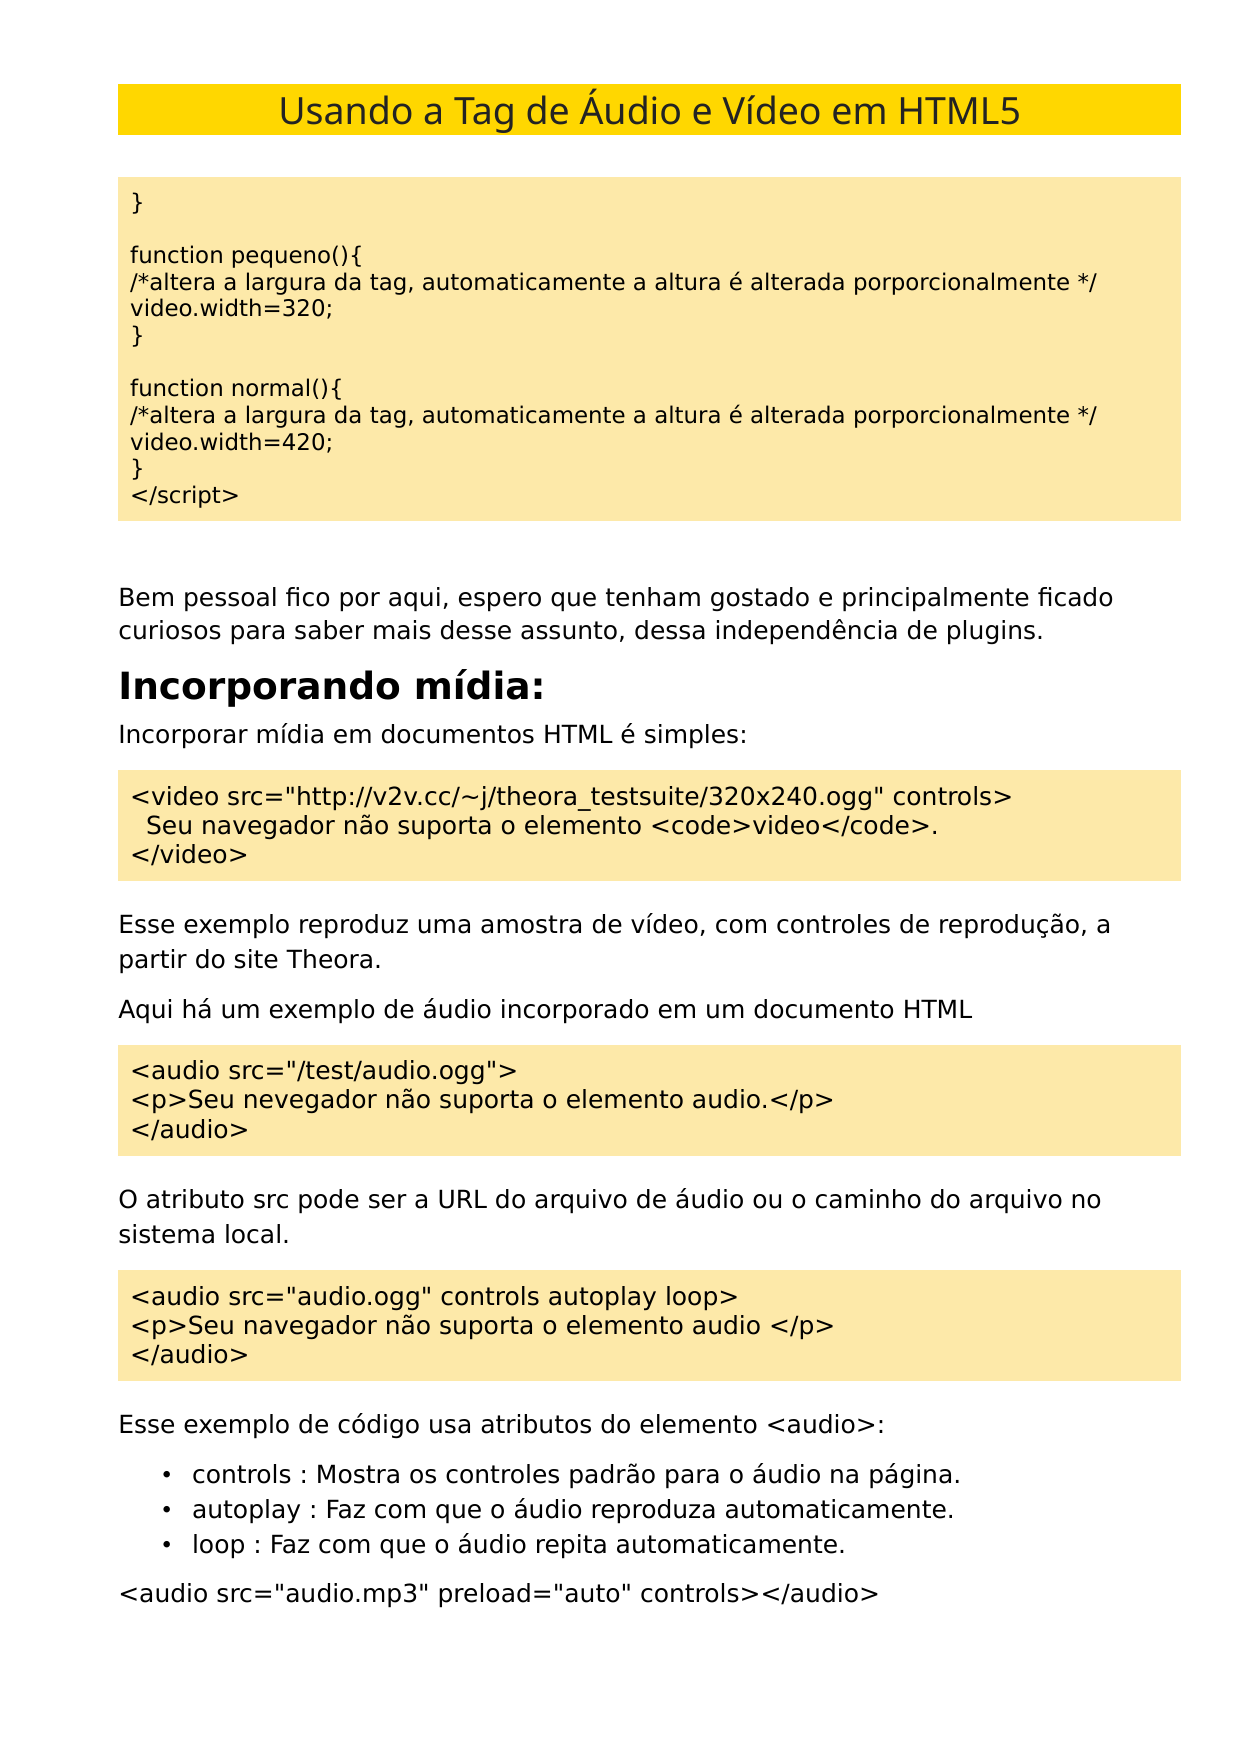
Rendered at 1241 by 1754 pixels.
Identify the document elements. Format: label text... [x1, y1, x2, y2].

subtitle Incorporando mídia: [118, 664, 1181, 708]
text <audio src="audio.mp3" preload="auto" controls></audio> [118, 1579, 1181, 1609]
text O atributo src pode ser a URL do arquivo de áudio ou o caminho do arquivo no sistema local. [118, 1185, 1181, 1249]
list loop : Faz com que o áudio repita automaticamente. [162, 1530, 1181, 1559]
text </video> [118, 840, 1181, 881]
text Incorporar mídia em documentos HTML é simples: [118, 721, 1181, 750]
text <audio src="audio.ogg" controls autoplay loop> [118, 1270, 1181, 1311]
text Esse exemplo de código usa atributos do elemento <audio>: [118, 1410, 1181, 1439]
text <p>Seu nevegador não suporta o elemento audio.</p> [118, 1086, 1181, 1115]
text function pequeno(){ [118, 242, 1181, 269]
text Esse exemplo reproduz uma amostra de vídeo, com controles de reprodução, a partir do site Theora. [118, 911, 1181, 975]
list controls : Mostra os controles padrão para o áudio na página. [162, 1460, 1181, 1489]
text <p>Seu navegador não suporta o elemento audio </p> [118, 1311, 1181, 1340]
text } [118, 456, 1181, 482]
text /*altera a largura da tag, automaticamente a altura é alterada porporcionalmente */ [118, 402, 1181, 429]
text </script> [118, 482, 1181, 521]
list autoplay : Faz com que o áudio reproduza automaticamente. [162, 1495, 1181, 1524]
text video.width=420; [118, 429, 1181, 456]
text /*altera a largura da tag, automaticamente a altura é alterada porporcionalmente */ [118, 269, 1181, 296]
text } [118, 322, 1181, 349]
text function normal(){ [118, 376, 1181, 402]
text <audio src="/test/audio.ogg"> [118, 1045, 1181, 1086]
text <video src="http://v2v.cc/~j/theora_testsuite/320x240.ogg" controls> [118, 770, 1181, 811]
text Bem pessoal fico por aqui, espero que tenham gostado e principalmente ficado curiosos para saber mais desse assunto, dessa independência de plugins. [118, 583, 1181, 645]
text Seu navegador não suporta o elemento <code>video</code>. [118, 811, 1181, 840]
text } [118, 177, 1181, 216]
text Aqui há um exemplo de áudio incorporado em um documento HTML [118, 995, 1181, 1024]
text </audio> [118, 1340, 1181, 1381]
text </audio> [118, 1115, 1181, 1156]
text video.width=320; [118, 296, 1181, 322]
